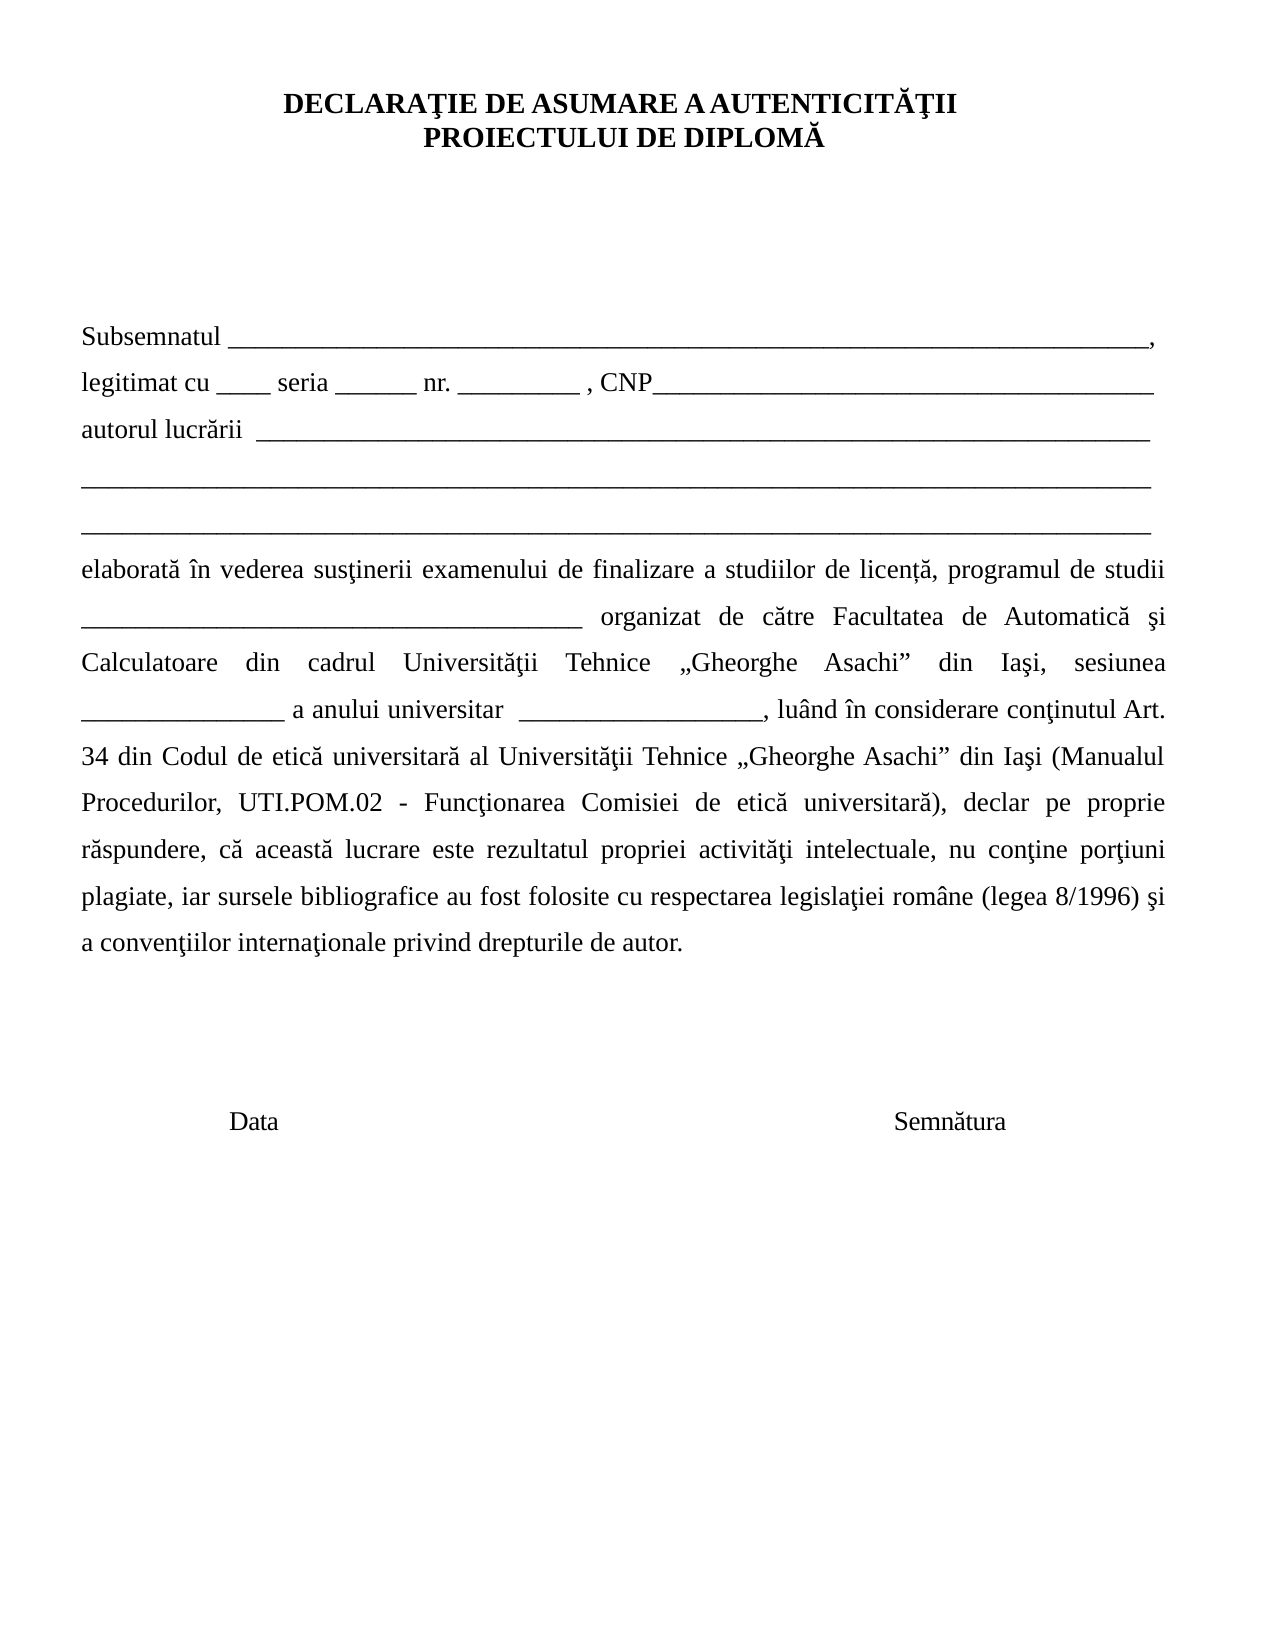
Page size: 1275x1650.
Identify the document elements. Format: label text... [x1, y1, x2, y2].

text Data Semnătura [81, 1105, 1167, 1136]
text PROIECTULUI DE DIPLOMĂ [81, 120, 1167, 153]
text legitimat cu ____ seria ______ nr. _________ , CNP_____________________________________ [81, 366, 1167, 398]
text _______________________________________________________________________________ [81, 460, 1167, 491]
text autorul lucrării __________________________________________________________________ [81, 413, 1167, 444]
text elaborată în vederea susţinerii examenului de finalizare a studiilor de licență, programul de studii _____________________________________ organizat de către Facultatea de Automatică şi Calculatoare din cadrul Universităţii Tehnice „Gheorghe Asachi” din Iaşi, sesiunea _______________ a anului universitar __________________, luând în considerare conţinutul Art. 34 din Codul de etică universitară al Universităţii Tehnice „Gheorghe Asachi” din Iaşi (Manualul Procedurilor, UTI.POM.02 - Funcţionarea Comisiei de etică universitară), declar pe proprie răspundere, că această lucrare este rezultatul propriei activităţi intelectuale, nu conţine porţiuni plagiate, iar sursele bibliografice au fost folosite cu respectarea legislaţiei române (legea 8/1996) şi a convenţiilor internaţionale privind drepturile de autor. [81, 553, 1167, 958]
text Subsemnatul ____________________________________________________________________, [81, 320, 1167, 351]
text DECLARAŢIE DE ASUMARE A AUTENTICITĂŢII [81, 86, 1167, 120]
text _______________________________________________________________________________ [81, 506, 1167, 538]
